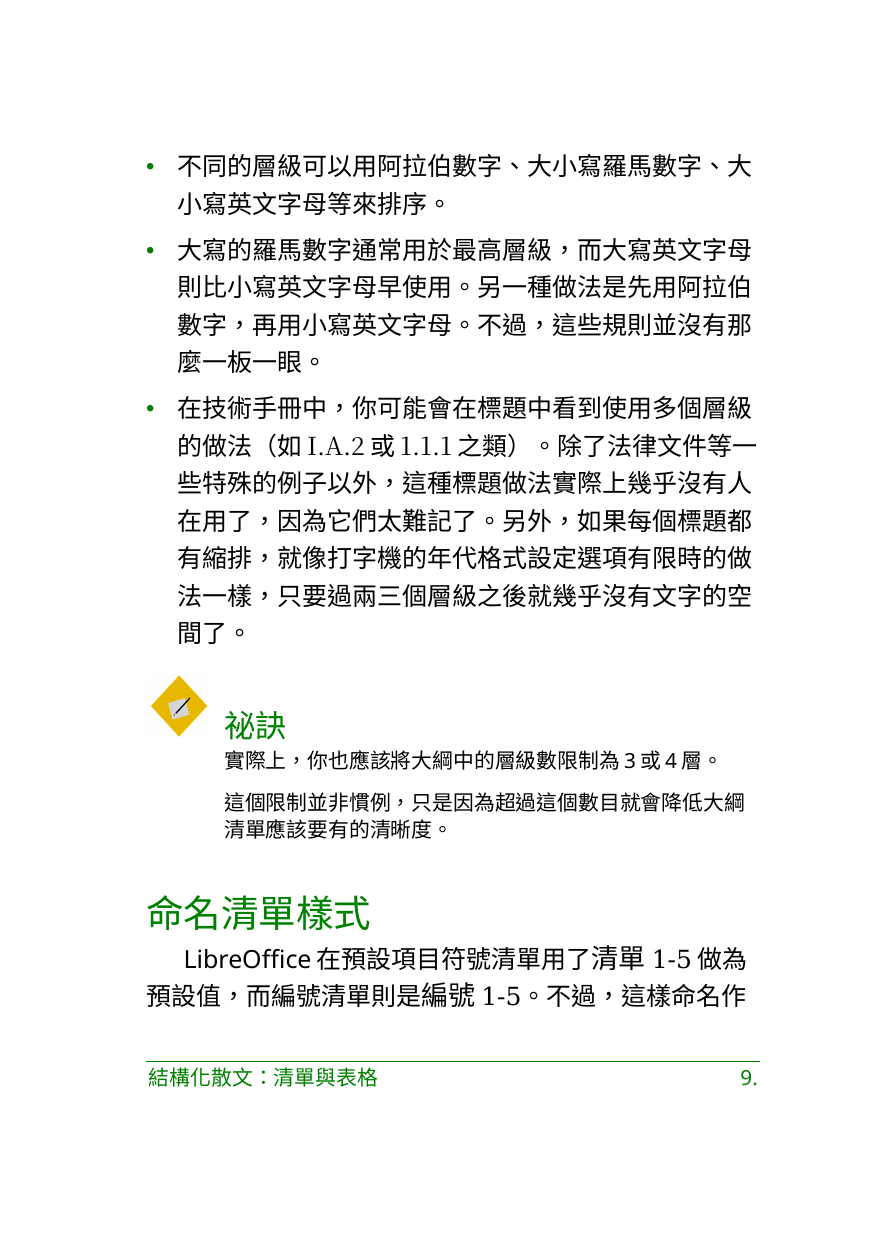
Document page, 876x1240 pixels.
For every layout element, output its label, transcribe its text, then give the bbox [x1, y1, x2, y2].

text 實際上，你也應該將大綱中的層級數限制為3或4層。 [224, 746, 760, 773]
list 祕訣 [146, 674, 760, 746]
list 在技術手冊中，你可能會在標題中看到使用多個層級的做法（如I.A.2或1.1.1之類）。除了法律文件等一些特殊的例子以外，這種標題做法實際上幾乎沒有人在用了，因為它們太難記了。另外，如果每個標題都有縮排，就像打字機的年代格式設定選項有限時的做法一樣，只要過兩三個層級之後就幾乎沒有文字的空間了。 [146, 387, 760, 650]
list 大寫的羅馬數字通常用於最高層級，而大寫英文字母則比小寫英文字母早使用。另一種做法是先用阿拉伯數字，再用小寫英文字母。不過，這些規則並沒有那麼一板一眼。 [146, 229, 760, 379]
text LibreOffice在預設項目符號清單用了清單 1-5做為預設值，而編號清單則是編號 1-5。不過，這樣命名作 [146, 938, 760, 1013]
subtitle 命名清單樣式 [146, 884, 760, 938]
text 這個限制並非慣例，只是因為超過這個數目就會降低大綱清單應該要有的清晰度。 [224, 789, 760, 843]
picture [146, 674, 210, 738]
list 不同的層級可以用阿拉伯數字、大小寫羅馬數字、大小寫英文字母等來排序。 [146, 146, 760, 221]
